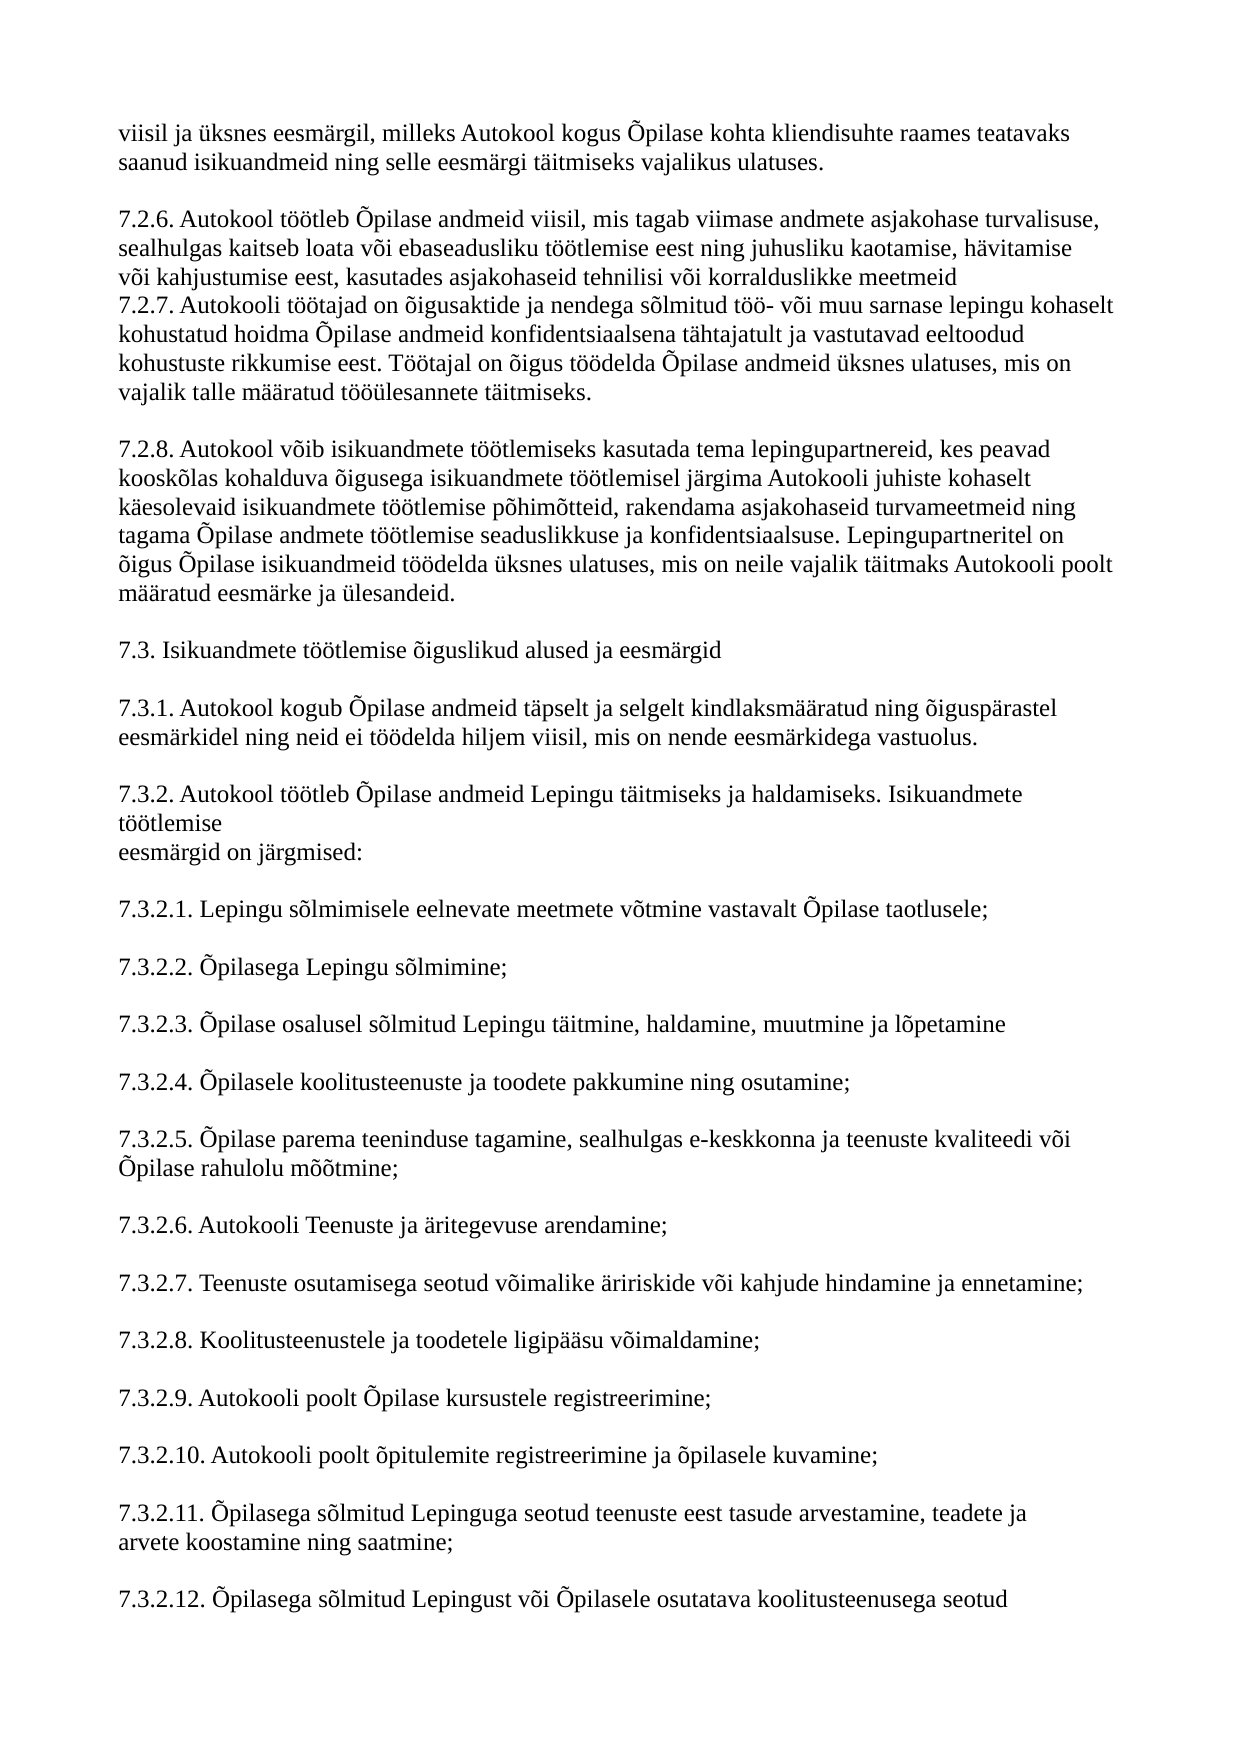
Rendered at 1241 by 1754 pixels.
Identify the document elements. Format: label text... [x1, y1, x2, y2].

text 7.3.2.10. Autokooli poolt õpitulemite registreerimine ja õpilasele kuvamine; [118, 1441, 1122, 1469]
text 7.3.2.7. Teenuste osutamisega seotud võimalike äririskide või kahjude hindamine ja ennetamine; [118, 1268, 1122, 1297]
text 7.3. Isikuandmete töötlemise õiguslikud alused ja eesmärgid [118, 636, 1122, 664]
text 7.3.2.3. Õpilase osalusel sõlmitud Lepingu täitmine, haldamine, muutmine ja lõpetamine [118, 1009, 1122, 1038]
text 7.3.2.12. Õpilasega sõlmitud Lepingust või Õpilasele osutatava koolitusteenusega seotud [118, 1584, 1122, 1613]
text 7.3.2.2. Õpilasega Lepingu sõlmimine; [118, 952, 1122, 981]
text 7.2.6. Autokool töötleb Õpilase andmeid viisil, mis tagab viimase andmete asjakohase turvalisuse, [118, 204, 1122, 233]
text eesmärkidel ning neid ei töödelda hiljem viisil, mis on nende eesmärkidega vastuolus. [118, 722, 1122, 751]
text 7.2.7. Autokooli töötajad on õigusaktide ja nendega sõlmitud töö- või muu sarnase lepingu kohaselt [118, 291, 1122, 319]
text saanud isikuandmeid ning selle eesmärgi täitmiseks vajalikus ulatuses. [118, 147, 1122, 176]
text vajalik talle määratud tööülesannete täitmiseks. [118, 377, 1122, 406]
text kohustuste rikkumise eest. Töötajal on õigus töödelda Õpilase andmeid üksnes ulatuses, mis on [118, 348, 1122, 377]
text sealhulgas kaitseb loata või ebaseadusliku töötlemise eest ning juhusliku kaotamise, hävitamise [118, 233, 1122, 262]
text 7.3.2.6. Autokooli Teenuste ja äritegevuse arendamine; [118, 1211, 1122, 1239]
text arvete koostamine ning saatmine; [118, 1527, 1122, 1556]
text viisil ja üksnes eesmärgil, milleks Autokool kogus Õpilase kohta kliendisuhte raames teatavaks [118, 118, 1122, 147]
text 7.3.2.5. Õpilase parema teeninduse tagamine, sealhulgas e-keskkonna ja teenuste kvaliteedi või Õpilase rahulolu mõõtmine; [118, 1124, 1122, 1182]
text 7.3.2.11. Õpilasega sõlmitud Lepinguga seotud teenuste eest tasude arvestamine, teadete ja [118, 1498, 1122, 1527]
text eesmärgid on järgmised: [118, 837, 1122, 866]
text või kahjustumise eest, kasutades asjakohaseid tehnilisi või korralduslikke meetmeid [118, 262, 1122, 291]
text 7.3.2.4. Õpilasele koolitusteenuste ja toodete pakkumine ning osutamine; [118, 1067, 1122, 1096]
text 7.3.1. Autokool kogub Õpilase andmeid täpselt ja selgelt kindlaksmääratud ning õiguspärastel [118, 693, 1122, 722]
text 7.3.2.9. Autokooli poolt Õpilase kursustele registreerimine; [118, 1383, 1122, 1412]
text 7.2.8. Autokool võib isikuandmete töötlemiseks kasutada tema lepingupartnereid, kes peavad kooskõlas kohalduva õigusega isikuandmete töötlemisel järgima Autokooli juhiste kohaselt käesolevaid isikuandmete töötlemise põhimõtteid, rakendama asjakohaseid turvameetmeid ning tagama Õpilase andmete töötlemise seaduslikkuse ja konfidentsiaalsuse. Lepingupartneritel on õigus Õpilase isikuandmeid töödelda üksnes ulatuses, mis on neile vajalik täitmaks Autokooli poolt [118, 434, 1122, 578]
text 7.3.2. Autokool töötleb Õpilase andmeid Lepingu täitmiseks ja haldamiseks. Isikuandmete töötlemise [118, 779, 1122, 837]
text kohustatud hoidma Õpilase andmeid konfidentsiaalsena tähtajatult ja vastutavad eeltoodud [118, 319, 1122, 348]
text 7.3.2.8. Koolitusteenustele ja toodetele ligipääsu võimaldamine; [118, 1326, 1122, 1354]
text 7.3.2.1. Lepingu sõlmimisele eelnevate meetmete võtmine vastavalt Õpilase taotlusele; [118, 894, 1122, 923]
text määratud eesmärke ja ülesandeid. [118, 578, 1122, 607]
